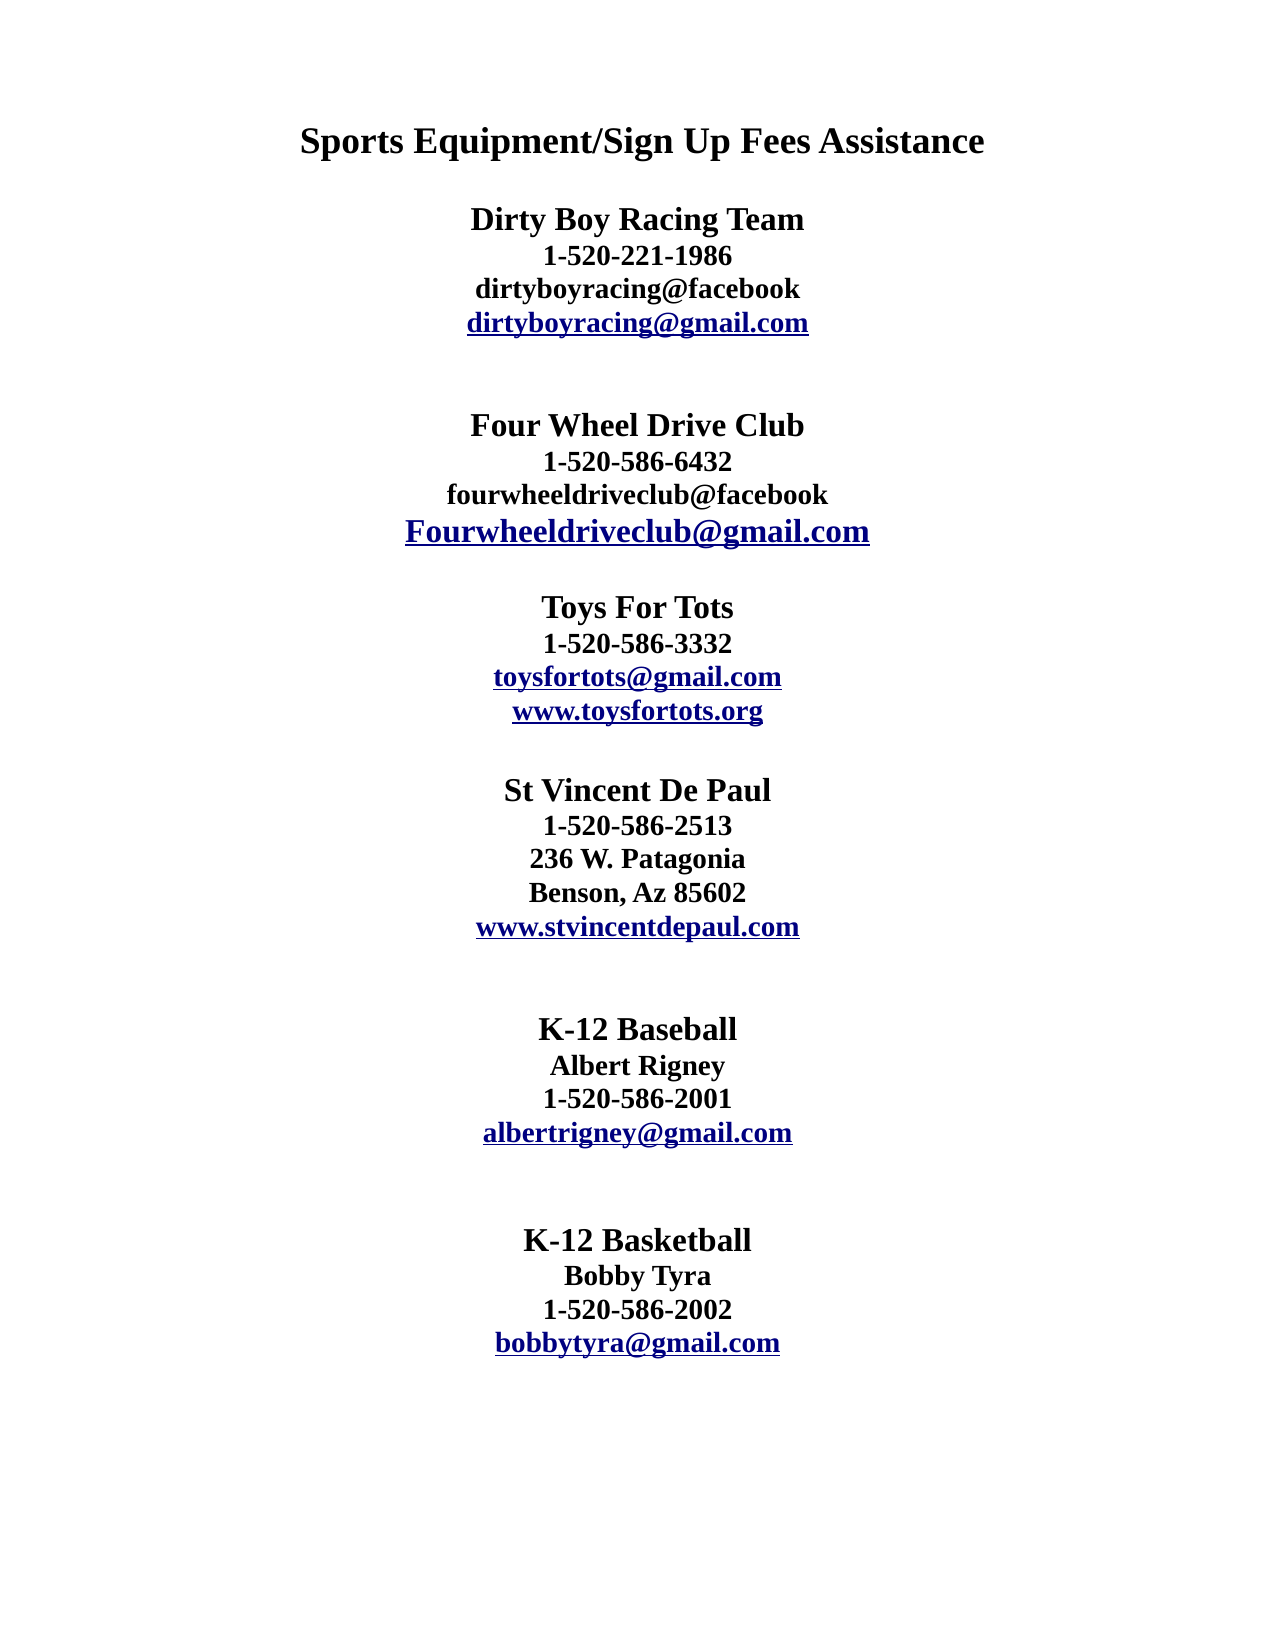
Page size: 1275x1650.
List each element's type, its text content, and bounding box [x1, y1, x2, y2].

text Fourwheeldriveclub@gmail.com [118, 511, 1157, 549]
text fourwheeldriveclub@facebook [118, 477, 1157, 511]
text www.stvincentdepaul.com [118, 909, 1157, 942]
text Sports Equipment/Sign Up Fees Assistance [118, 118, 1157, 161]
text bobbytyra@gmail.com [118, 1326, 1157, 1359]
text Bobby Tyra [118, 1258, 1157, 1292]
text albertrigney@gmail.com [118, 1115, 1157, 1148]
text 1-520-586-6432 [118, 444, 1157, 477]
text Albert Rigney [118, 1048, 1157, 1081]
text K-12 Basketball [118, 1220, 1157, 1258]
text 236 W. Patagonia [118, 842, 1157, 875]
text dirtyboyracing@gmail.com [118, 305, 1157, 338]
text 1-520-586-3332 [118, 626, 1157, 659]
text Benson, Az 85602 [118, 875, 1157, 909]
text K-12 Baseball [118, 1009, 1157, 1048]
text 1-520-221-1986 [118, 238, 1157, 271]
text 1-520-586-2513 [118, 808, 1157, 842]
text toysfortots@gmail.com [118, 659, 1157, 693]
text Toys For Tots [118, 588, 1157, 626]
text St Vincent De Paul [118, 770, 1157, 808]
text Dirty Boy Racing Team [118, 199, 1157, 238]
text 1-520-586-2001 [118, 1081, 1157, 1115]
text dirtyboyracing@facebook [118, 271, 1157, 305]
text 1-520-586-2002 [118, 1292, 1157, 1326]
text www.toysfortots.org [118, 693, 1157, 727]
text Four Wheel Drive Club [118, 406, 1157, 444]
